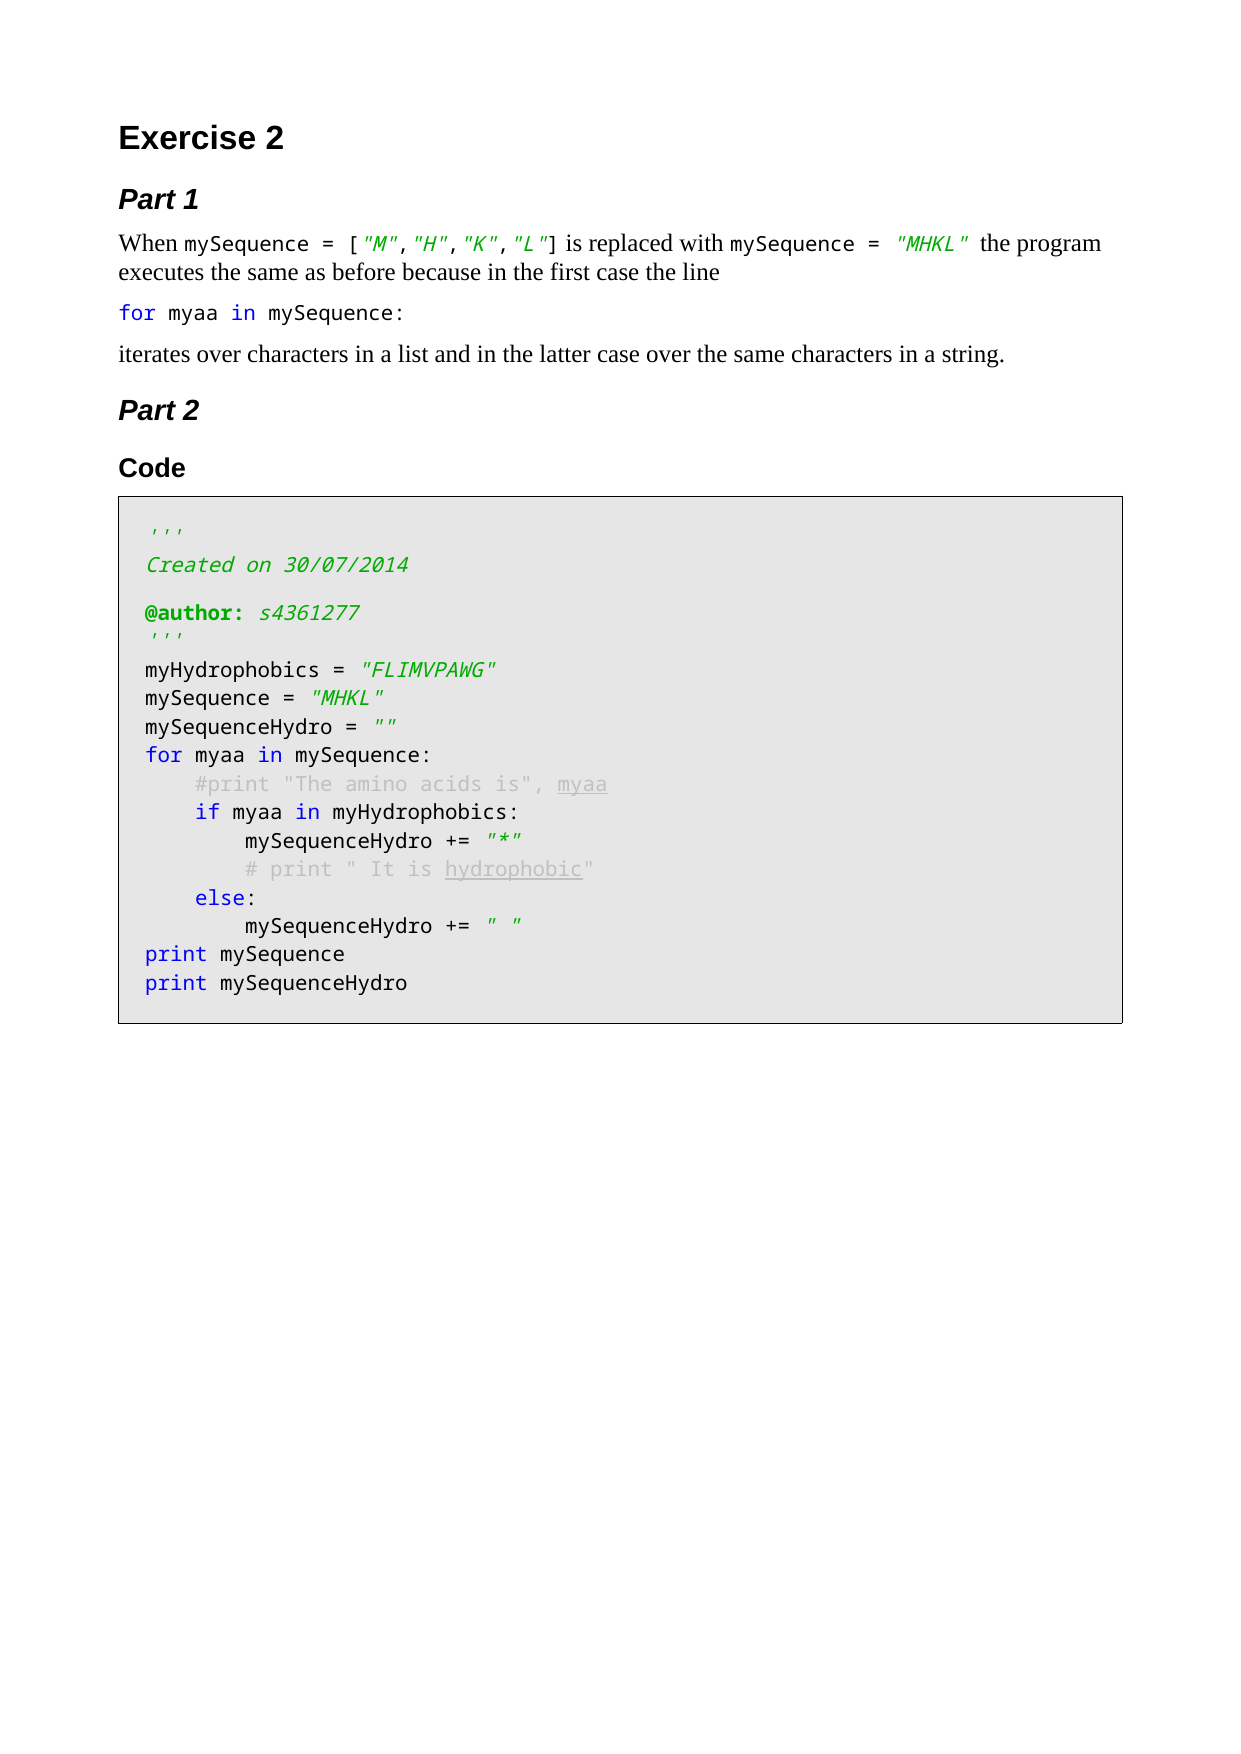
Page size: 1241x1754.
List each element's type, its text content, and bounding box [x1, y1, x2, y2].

text myHydrophobics = "FLIMVPAWG" [119, 628, 1122, 657]
subtitle Part 1 [118, 182, 1122, 215]
subtitle Part 2 [118, 393, 1122, 427]
text mySequence = "MHKL" [119, 657, 1122, 685]
text if myaa in myHydrophobics: [119, 771, 1122, 799]
text mySequenceHydro = "" [119, 685, 1122, 714]
text @author: s4361277 [119, 572, 1122, 600]
text mySequenceHydro += "*" [119, 799, 1122, 827]
text ''' [119, 497, 1122, 524]
text mySequenceHydro += " " [119, 884, 1122, 913]
text print mySequenceHydro [119, 941, 1122, 1023]
text for myaa in mySequence: [119, 714, 1122, 742]
text print mySequence [119, 913, 1122, 941]
text ''' [119, 600, 1122, 628]
text iterates over characters in a list and in the latter case over the same characters in a string. [118, 339, 1122, 368]
subtitle Exercise 2 [118, 118, 1122, 157]
text for myaa in mySequence: [118, 298, 1122, 327]
subtitle Code [118, 452, 1122, 483]
text #print "The amino acids is", myaa [119, 742, 1122, 771]
text When mySequence = ["M","H","K","L"] is replaced with mySequence = "MHKL" the program executes the same as before because in the first case the line [118, 228, 1122, 286]
text # print " It is hydrophobic" [119, 827, 1122, 856]
text Created on 30/07/2014 [119, 524, 1122, 552]
text else: [119, 856, 1122, 884]
